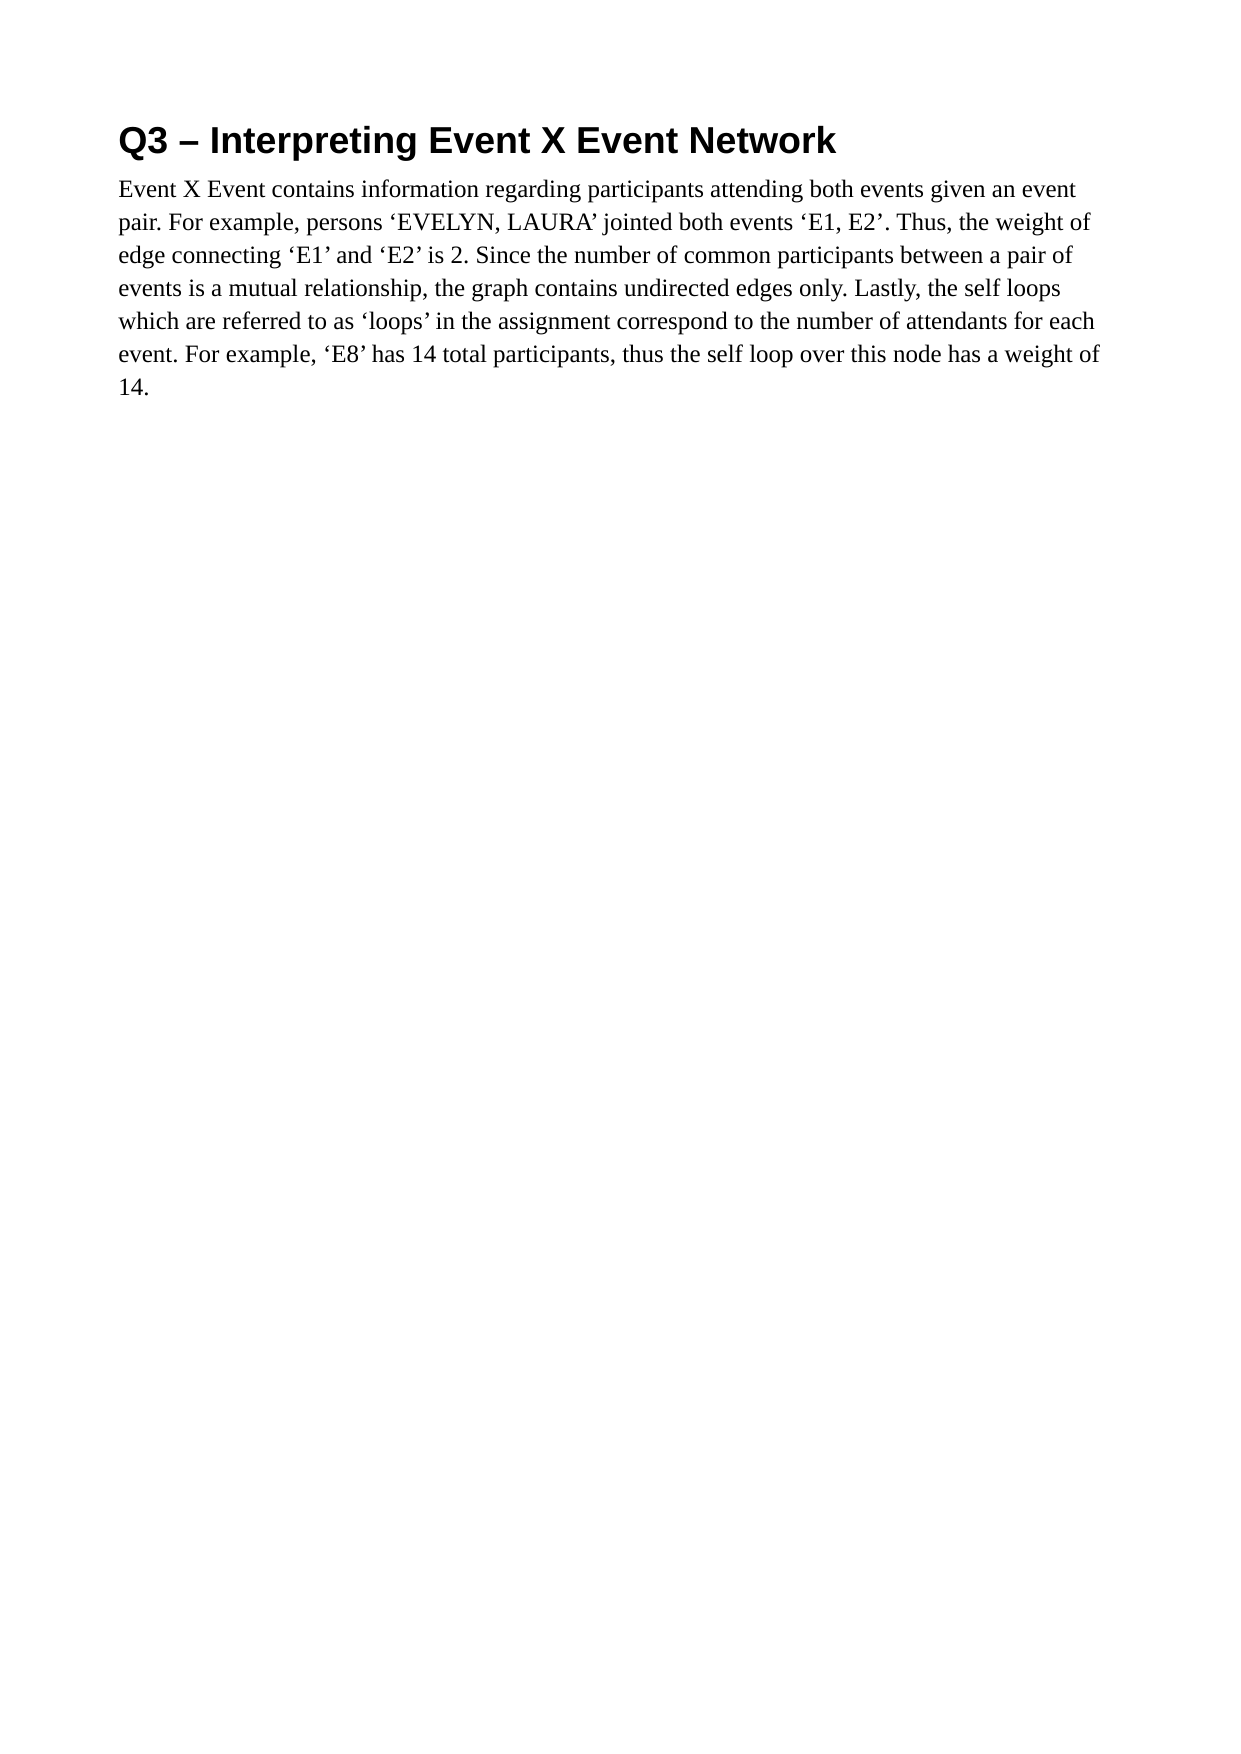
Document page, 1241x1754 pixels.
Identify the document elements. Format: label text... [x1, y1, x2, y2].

subtitle Q3 – Interpreting Event X Event Network [118, 118, 1122, 161]
text Event X Event contains information regarding participants attending both events given an event pair. For example, persons ‘EVELYN, LAURA’ jointed both events ‘E1, E2’. Thus, the weight of edge connecting ‘E1’ and ‘E2’ is 2. Since the number of common participants between a pair of events is a mutual relationship, the graph contains undirected edges only. Lastly, the self loops which are referred to as ‘loops’ in the assignment correspond to the number of attendants for each event. For example, ‘E8’ has 14 total participants, thus the self loop over this node has a weight of 14. [118, 174, 1122, 401]
